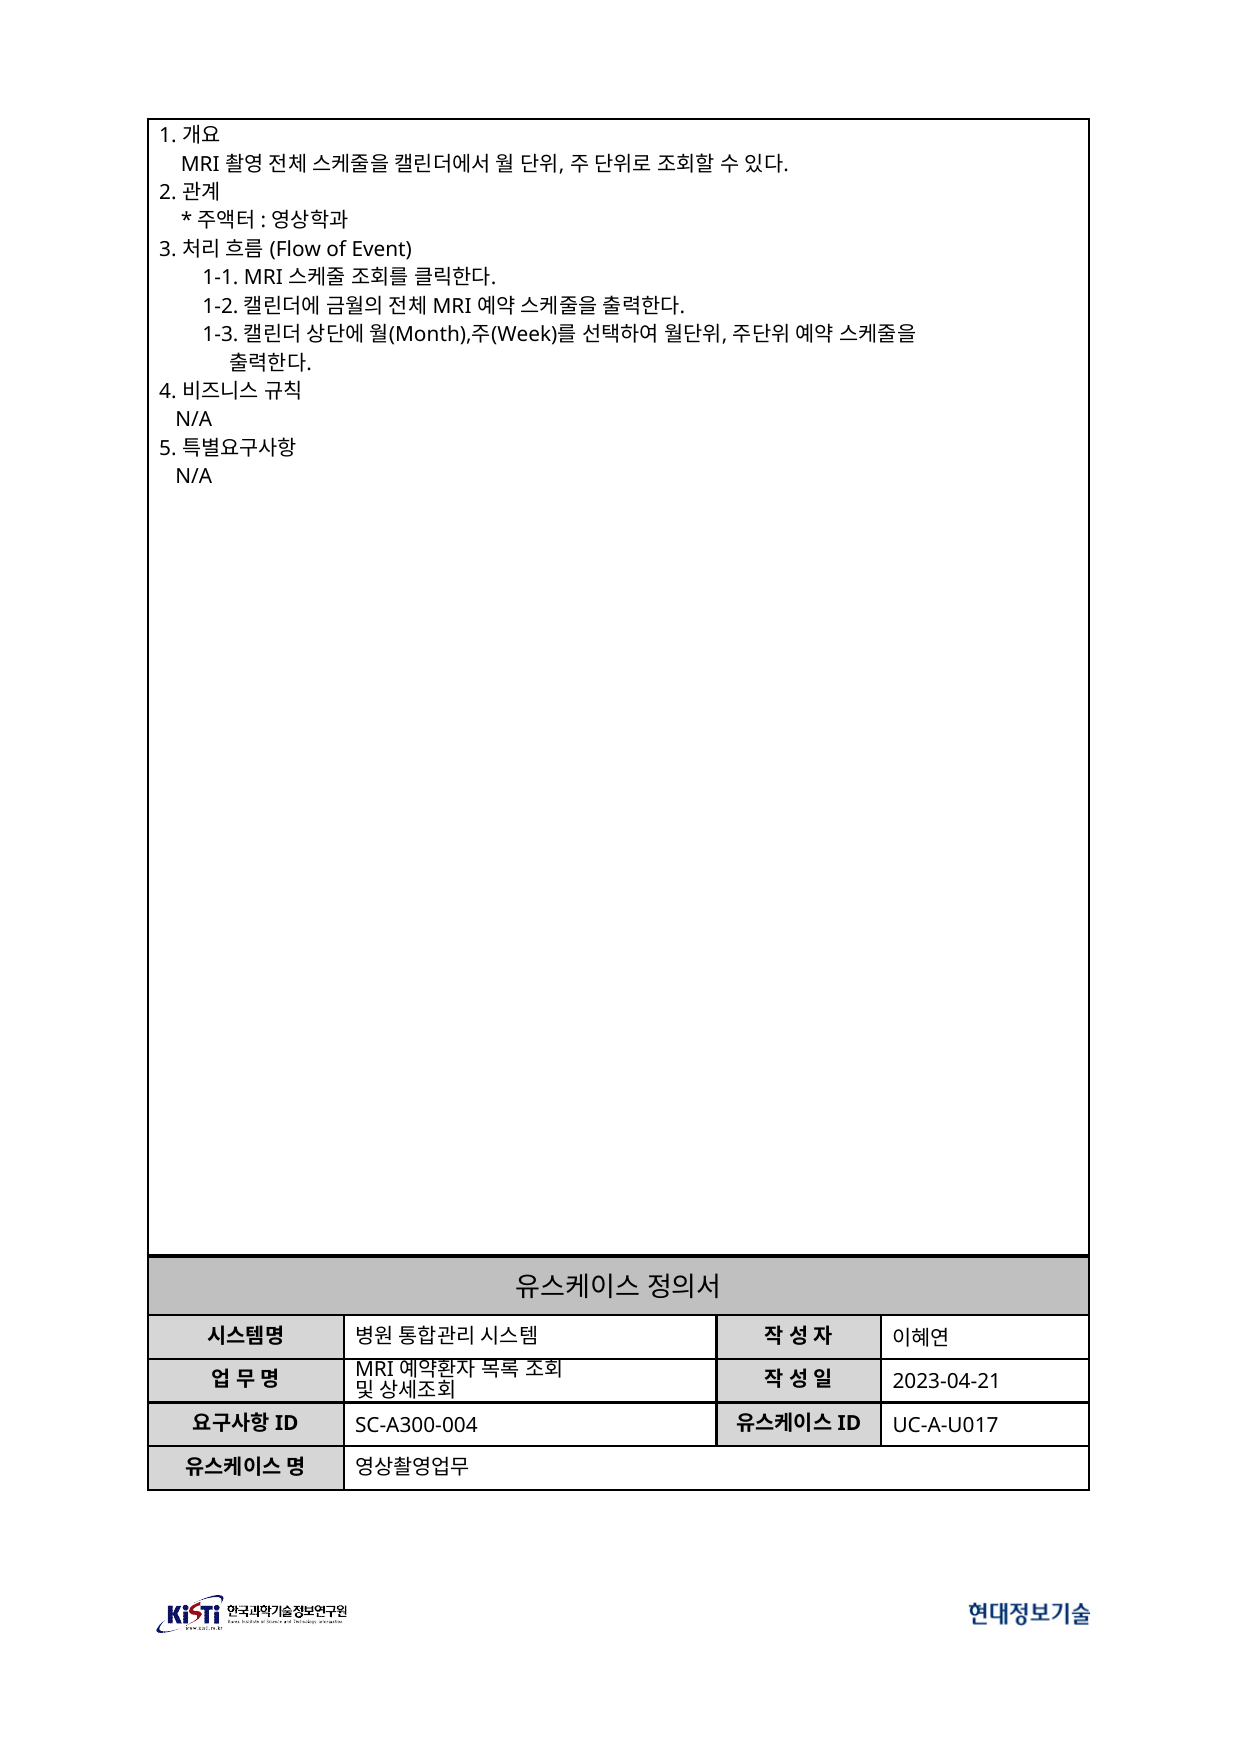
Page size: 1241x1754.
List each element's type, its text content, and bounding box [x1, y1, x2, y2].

table_cell 2023-04-21 [882, 1360, 1088, 1401]
table_cell 1. 개요 MRI 촬영 전체 스케줄을 캘린더에서 월 단위, 주 단위로 조회할 수 있다. 2. 관계 * 주액터 : 영상학과 3. 처리 흐름 (Flow of Event) 1-1. MRI 스케줄 조회를 클릭한다. 1-2. 캘린더에 금월의 전체 MRI 예약 스케줄을 출력한다. 1-3. 캘린더 상단에 월(Month),주(Week)를 선택하여 월단위, 주단위 예약 스케줄을 출력한다. 4. 비즈니스 규칙 N/A 5. 특별요구사항 N/A [149, 120, 1088, 1253]
table_cell 시스템명 [149, 1316, 343, 1358]
table_header 유스케이스 정의서 [149, 1258, 1088, 1314]
table_cell 이혜연 [882, 1316, 1088, 1358]
table_cell SC-A300-004 [345, 1404, 715, 1445]
table_cell 유스케이스 명 [149, 1447, 343, 1489]
picture [968, 1602, 1091, 1626]
table_cell 작 성 자 [718, 1316, 880, 1358]
table_cell MRI 예약환자 목록 조회 및 상세조회 [345, 1360, 715, 1401]
table_cell 작 성 일 [718, 1360, 880, 1401]
table_cell 업 무 명 [149, 1360, 343, 1401]
picture [156, 1595, 347, 1633]
table_cell UC-A-U017 [882, 1404, 1088, 1445]
table_cell 병원 통합관리 시스템 [345, 1316, 715, 1358]
table_cell 유스케이스 ID [718, 1404, 880, 1445]
table_cell 요구사항 ID [149, 1404, 343, 1445]
table_cell 영상촬영업무 [345, 1447, 1088, 1489]
